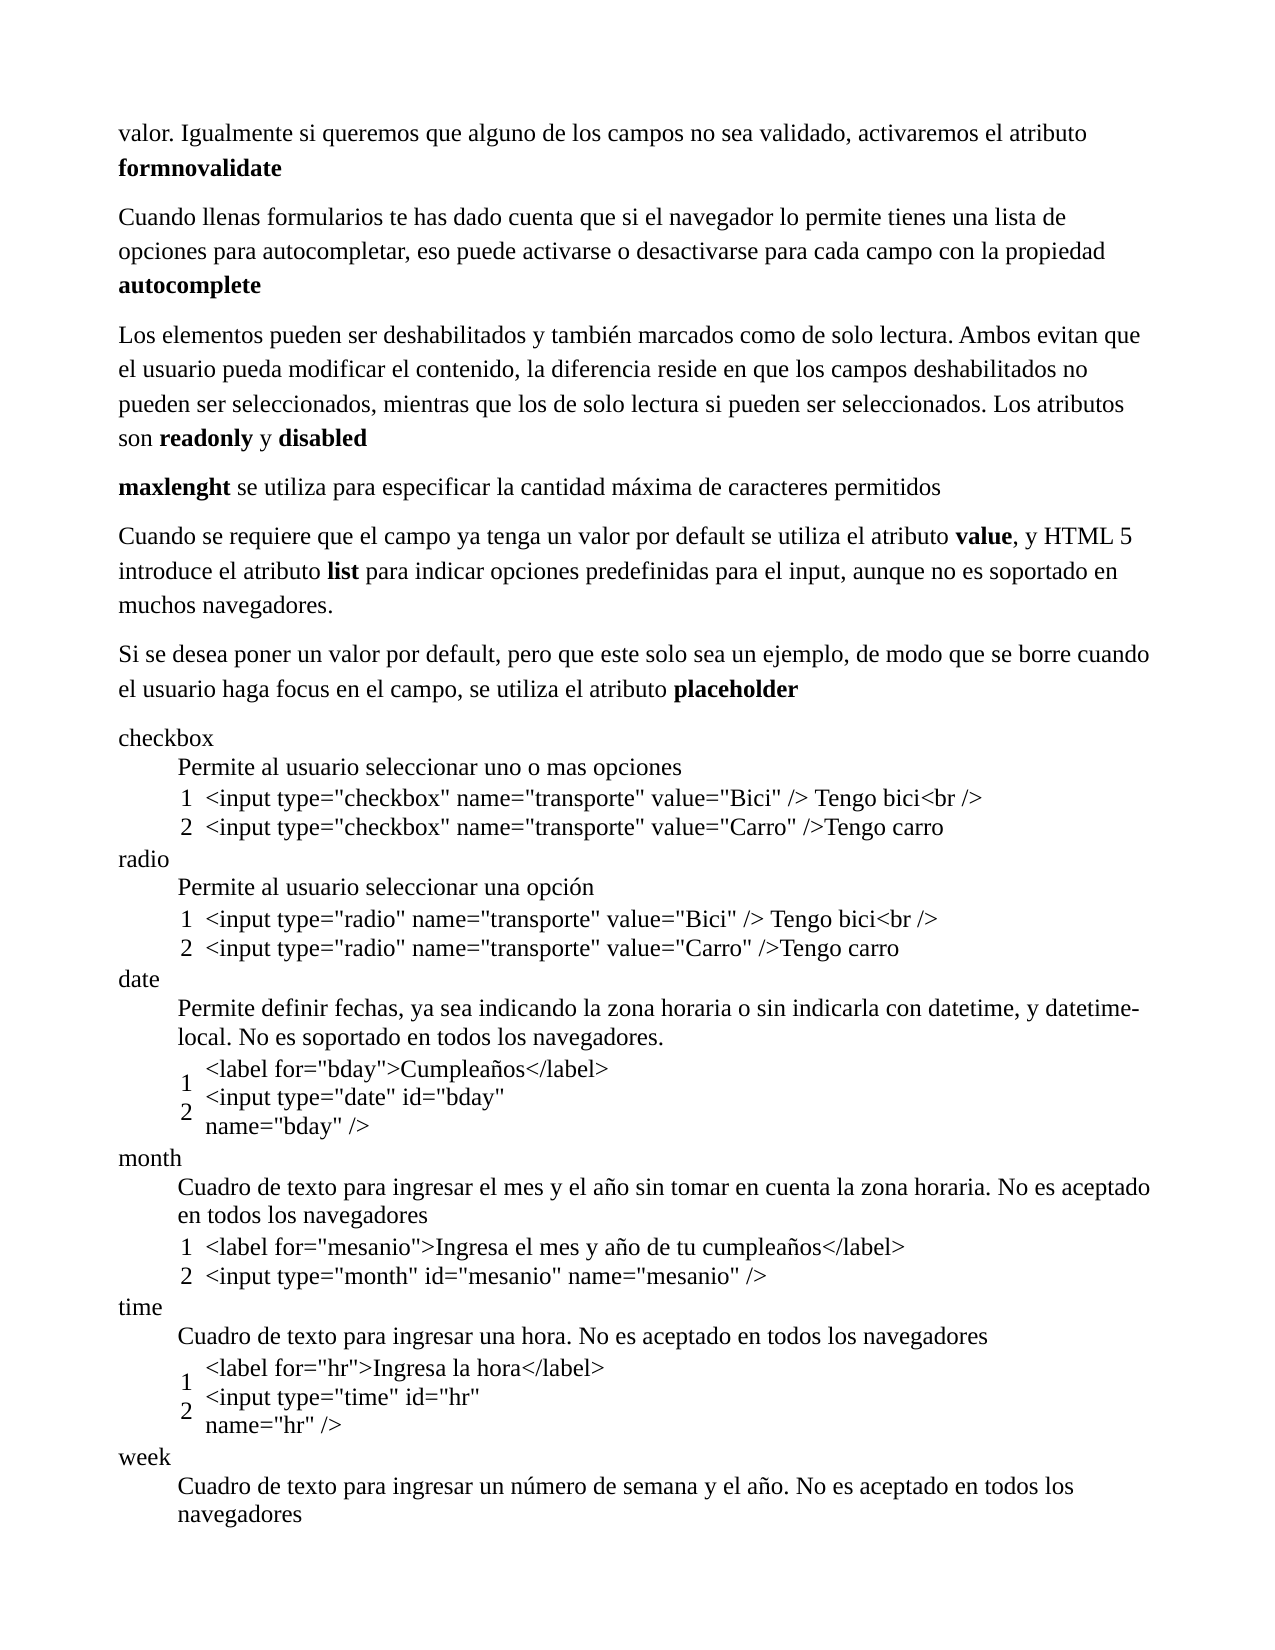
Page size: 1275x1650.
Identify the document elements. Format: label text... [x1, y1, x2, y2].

text Cuando llenas formularios te has dado cuenta que si el navegador lo permite tienes una lista de opciones para autocompletar, eso puede activarse o desactivarse para cada campo con la propiedad autocomplete [118, 202, 1157, 299]
subtitle week [118, 1442, 1157, 1471]
list Permite al usuario seleccionar una opción [177, 872, 1157, 901]
subtitle date [118, 964, 1157, 993]
table_header <input type="checkbox" name="transporte" value="Bici" /> Tengo bici<br /> <input type="checkbox" name="transporte" value="Carro" />Tengo carro [202, 780, 994, 844]
table_header <label for="bday">Cumpleaños</label> <input type="date" id="bday" name="bday" /> [202, 1051, 627, 1143]
list Cuadro de texto para ingresar una hora. No es aceptado en todos los navegadores [177, 1321, 1157, 1350]
list Cuadro de texto para ingresar el mes y el año sin tomar en cuenta la zona horaria. No es aceptado en todos los navegadores [177, 1172, 1157, 1229]
text Cuando se requiere que el campo ya tenga un valor por default se utiliza el atributo value, y HTML 5 introduce el atributo list para indicar opciones predefinidas para el input, aunque no es soportado en muchos navegadores. [118, 521, 1157, 619]
list Cuadro de texto para ingresar un número de semana y el año. No es aceptado en todos los navegadores [177, 1471, 1157, 1528]
text Los elementos pueden ser deshabilitados y también marcados como de solo lectura. Ambos evitan que el usuario pueda modificar el contenido, la diferencia reside en que los campos deshabilitados no pueden ser seleccionados, mientras que los de solo lectura si pueden ser seleccionados. Los atributos son readonly y disabled [118, 320, 1157, 452]
subtitle time [118, 1292, 1157, 1321]
list Permite definir fechas, ya sea indicando la zona horaria o sin indicarla con datetime, y datetime-local. No es soportado en todos los navegadores. [177, 993, 1157, 1051]
subtitle month [118, 1143, 1157, 1172]
table_header 1 2 [177, 780, 202, 844]
subtitle checkbox [118, 723, 1157, 752]
table_header <label for="mesanio">Ingresa el mes y año de tu cumpleaños</label> <input type="month" id="mesanio" name="mesanio" /> [202, 1229, 916, 1292]
text valor. Igualmente si queremos que alguno de los campos no sea validado, activaremos el atributo formnovalidate [118, 118, 1157, 181]
table_header 1 2 [177, 1229, 202, 1292]
text Si se desea poner un valor por default, pero que este solo sea un ejemplo, de modo que se borre cuando el usuario haga focus en el campo, se utiliza el atributo placeholder [118, 639, 1157, 702]
table_header 1 2 [177, 901, 202, 964]
table_header 1 2 [177, 1350, 202, 1442]
table_header 1 2 [177, 1051, 202, 1143]
text maxlenght se utiliza para especificar la cantidad máxima de caracteres permitidos [118, 472, 1157, 501]
table_header <input type="radio" name="transporte" value="Bici" /> Tengo bici<br /> <input type="radio" name="transporte" value="Carro" />Tengo carro [202, 901, 950, 964]
table_header <label for="hr">Ingresa la hora</label> <input type="time" id="hr" name="hr" /> [202, 1350, 616, 1442]
list Permite al usuario seleccionar uno o mas opciones [177, 752, 1157, 780]
subtitle radio [118, 844, 1157, 872]
